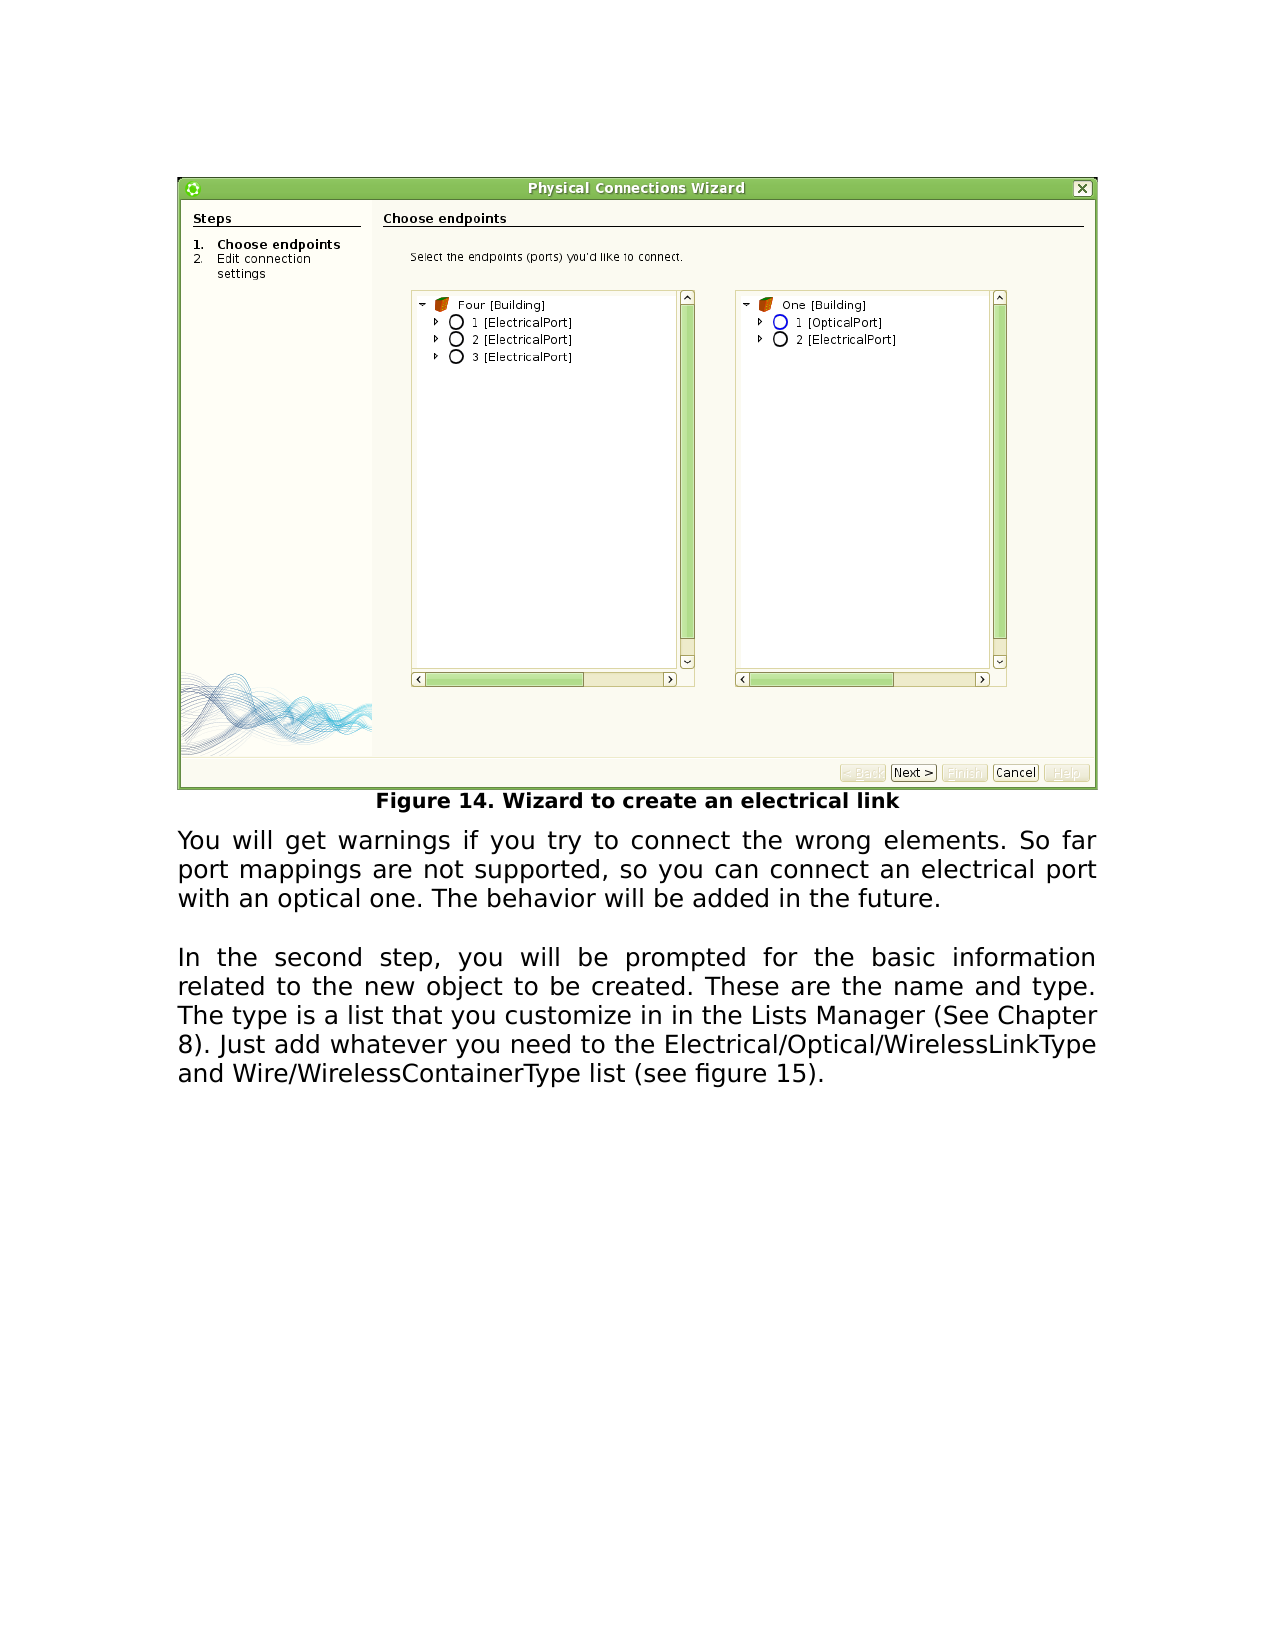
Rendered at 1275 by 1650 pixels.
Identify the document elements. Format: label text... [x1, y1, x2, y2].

text You will get warnings if you try to connect the wrong elements. So far port mappings are not supported, so you can connect an electrical port with an optical one. The behavior will be added in the future. [177, 826, 1098, 913]
subtitle Figure 14. Wizard to create an electrical link [177, 790, 1098, 813]
picture [177, 177, 1098, 790]
text In the second step, you will be prompted for the basic information related to the new object to be created. These are the name and type. The type is a list that you customize in in the Lists Manager (See Chapter 8). Just add whatever you need to the Electrical/Optical/WirelessLinkType and Wire/WirelessContainerType list (see figure 15). [177, 943, 1098, 1088]
